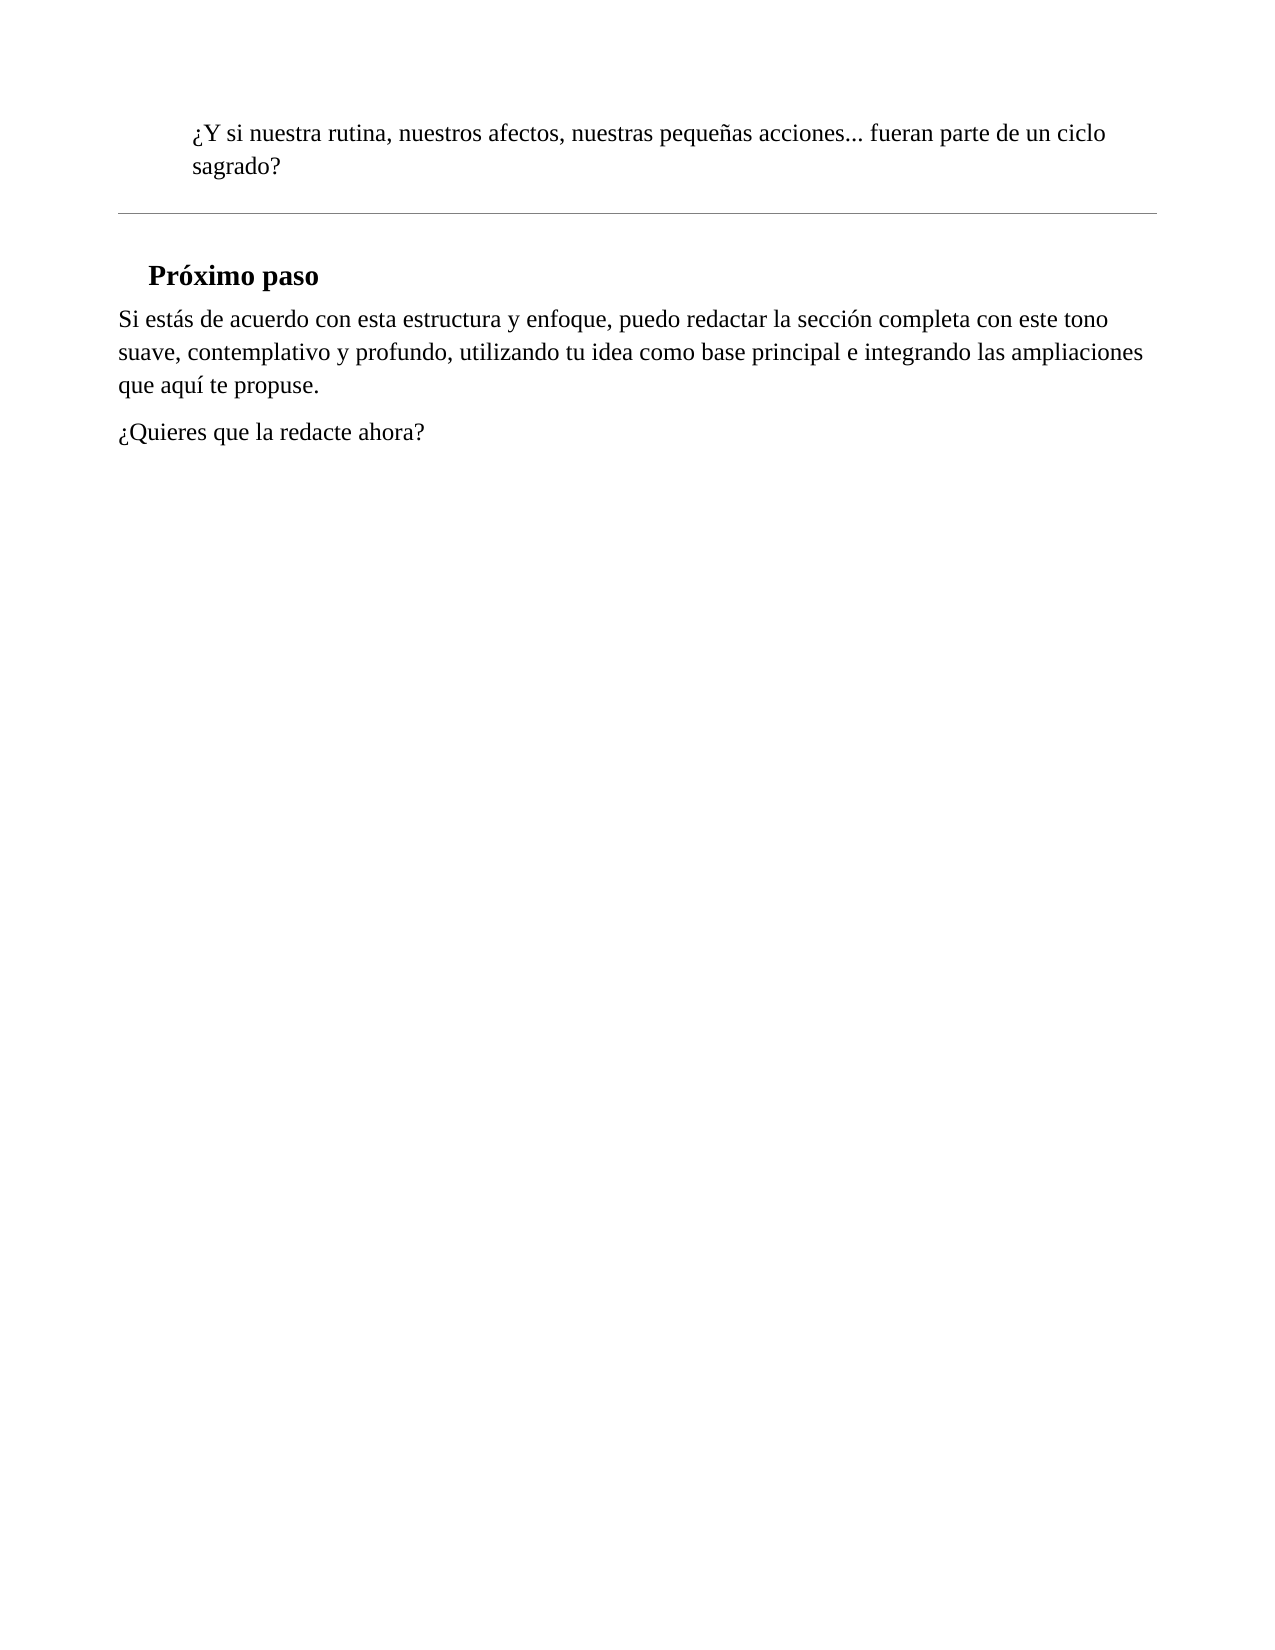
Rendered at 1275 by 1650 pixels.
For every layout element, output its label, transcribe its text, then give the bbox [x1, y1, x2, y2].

text ¿Quieres que la redacte ahora? [118, 417, 1157, 446]
list ¿Y si nuestra rutina, nuestros afectos, nuestras pequeñas acciones... fueran parte de un ciclo sagrado? [162, 118, 1157, 180]
subtitle ✅ Próximo paso [118, 258, 1157, 291]
text Si estás de acuerdo con esta estructura y enfoque, puedo redactar la sección completa con este tono suave, contemplativo y profundo, utilizando tu idea como base principal e integrando las ampliaciones que aquí te propuse. [118, 304, 1157, 398]
